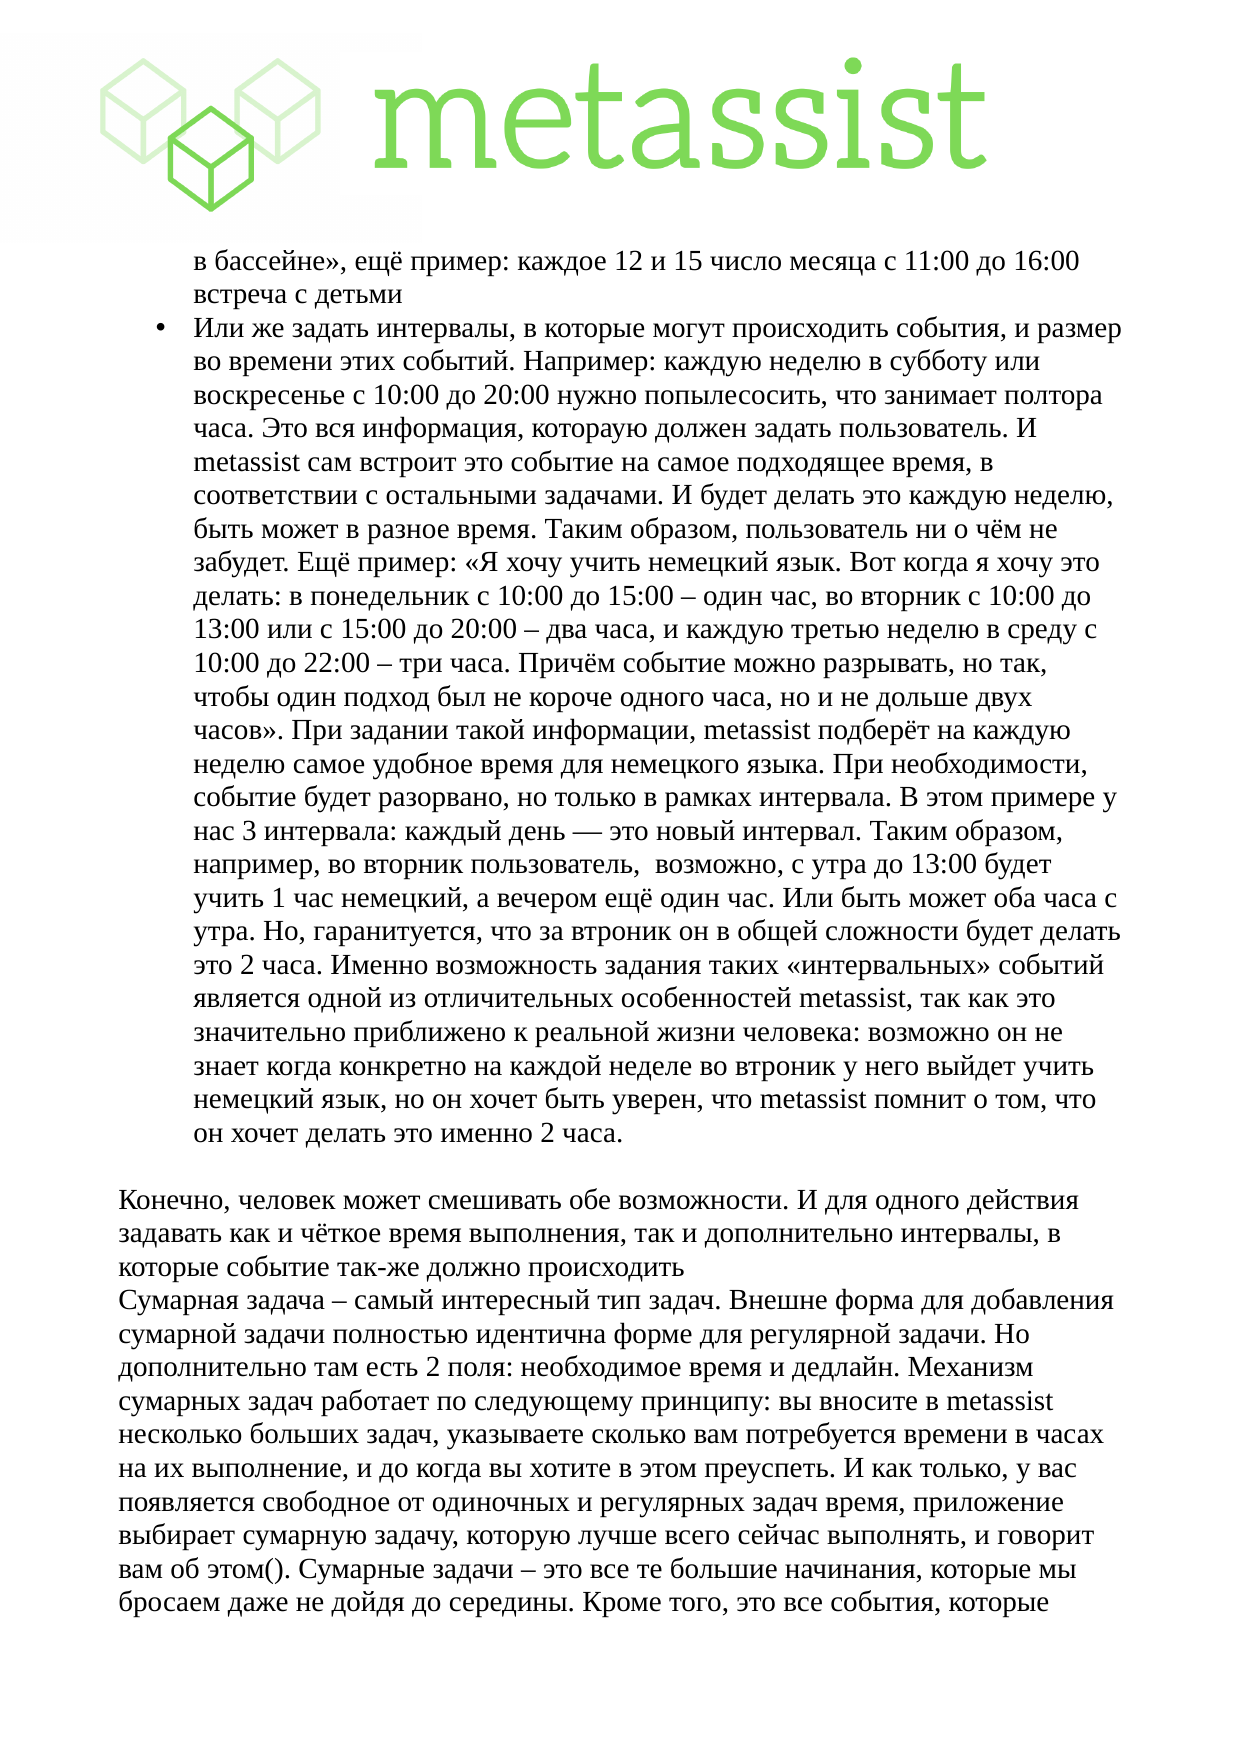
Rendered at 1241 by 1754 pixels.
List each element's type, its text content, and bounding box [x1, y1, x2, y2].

list в бассейне», ещё пример: каждое 12 и 15 число месяца с 11:00 до 16:00 встреча с детьми [156, 176, 1122, 310]
picture [0, 33, 1008, 243]
text Конечно, человек может смешивать обе возможности. И для одного действия задавать как и чёткое время выполнения, так и дополнительно интервалы, в которые событие так-же должно происходить [118, 1182, 1122, 1282]
list Или же задать интервалы, в которые могут происходить события, и размер во времени этих событий. Например: каждую неделю в субботу или воскресенье с 10:00 до 20:00 нужно попылесосить, что занимает полтора часа. Это вся информация, котораую должен задать пользователь. И metassist сам встроит это событие на самое подходящее время, в соответствии с остальными задачами. И будет делать это каждую неделю, быть может в разное время. Таким образом, пользователь ни о чём не забудет. Ещё пример: «Я хочу учить немецкий язык. Вот когда я хочу это делать: в понедельник с 10:00 до 15:00 – один час, во вторник с 10:00 до 13:00 или с 15:00 до 20:00 – два часа, и каждую третью неделю в среду с 10:00 до 22:00 – три часа. Причём событие можно разрывать, но так, чтобы один подход был не короче одного часа, но и не дольше двух часов». При задании такой информации, metassist подберёт на каждую неделю самое удобное время для немецкого языка. При необходимости, событие будет разорвано, но только в рамках интервала. В этом примере у нас 3 интервала: каждый день — это новый интервал. Таким образом, например, во вторник пользователь, возможно, с утра до 13:00 будет учить 1 час немецкий, а вечером ещё один час. Или быть может оба часа с утра. Но, гаранитуется, что за втроник он в общей сложности будет делать это 2 часа. Именно возможность задания таких «интервальных» событий является одной из отличительных особенностей metassist, так как это значительно приближено к реальной жизни человека: возможно он не знает когда конкретно на каждой неделе во втроник у него выйдет учить немецкий язык, но он хочет быть уверен, что metassist помнит о том, что он хочет делать это именно 2 часа. [156, 310, 1122, 1148]
text Сумарная задача – самый интересный тип задач. Внешне форма для добавления сумарной задачи полностью идентична форме для регулярной задачи. Но дополнительно там есть 2 поля: необходимое время и дедлайн. Механизм сумарных задач работает по следующему принципу: вы вносите в metassist несколько больших задач, указываете сколько вам потребуется времени в часах на их выполнение, и до когда вы хотите в этом преуспеть. И как только, у вас появляется свободное от одиночных и регулярных задач время, приложение выбирает сумарную задачу, которую лучше всего сейчас выполнять, и говорит вам об этом(). Сумарные задачи – это все те большие начинания, которые мы бросаем даже не дойдя до середины. Кроме того, это все события, которые [118, 1282, 1122, 1618]
